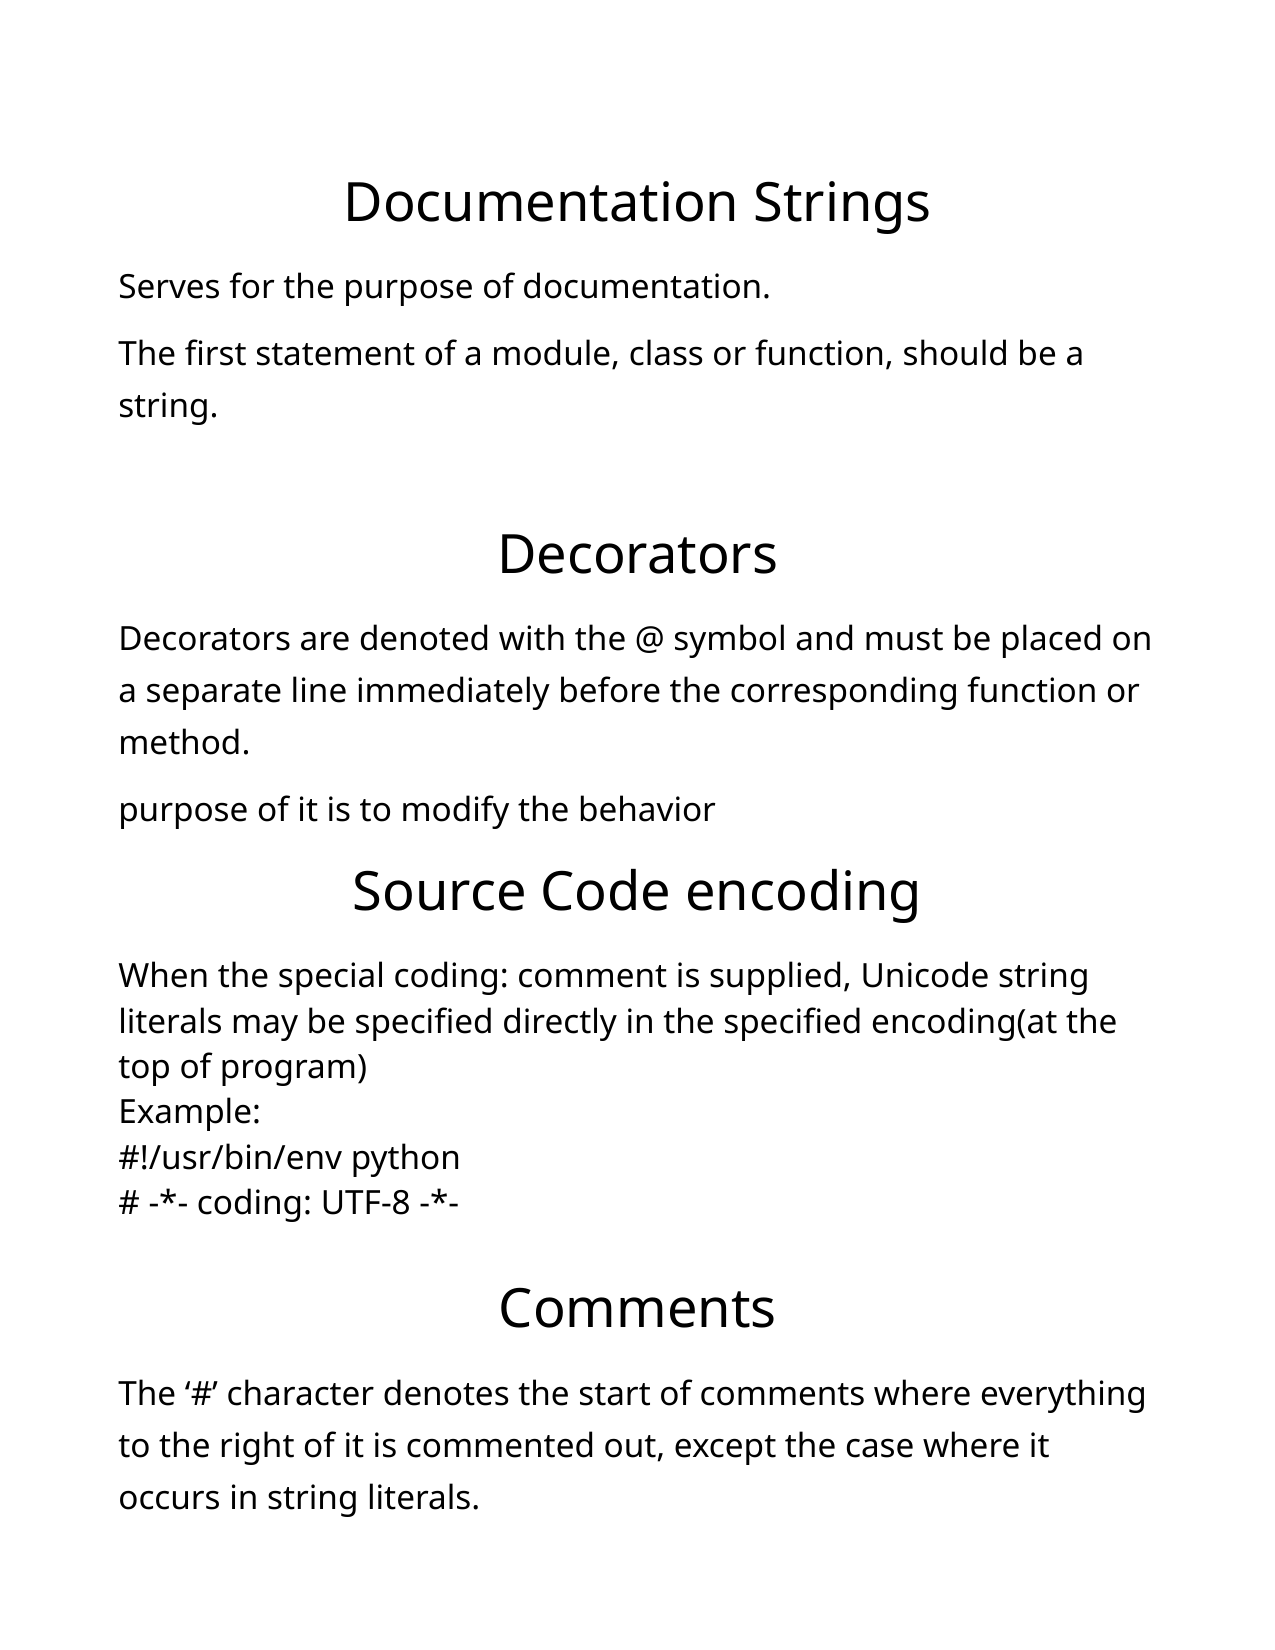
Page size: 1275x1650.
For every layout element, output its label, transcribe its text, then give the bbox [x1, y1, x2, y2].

text The ‘#’ character denotes the start of comments where everything to the right of it is commented out, except the case where it occurs in string literals. [118, 1369, 1157, 1519]
text Source Code encoding [118, 853, 1157, 926]
text Serves for the purpose of documentation. [118, 263, 1157, 308]
text Example: [118, 1088, 1157, 1134]
text purpose of it is to modify the behavior [118, 786, 1157, 831]
text #!/usr/bin/env python [118, 1134, 1157, 1179]
text Decorators are denoted with the @ symbol and must be placed on a separate line immediately before the corresponding function or method. [118, 615, 1157, 764]
text # -*- coding: UTF-8 -*- [118, 1179, 1157, 1224]
text Decorators [118, 515, 1157, 589]
text Comments [118, 1270, 1157, 1344]
text When the special coding: comment is supplied, Unicode string literals may be specified directly in the specified encoding(at the top of program) [118, 952, 1157, 1088]
text The first statement of a module, class or function, should be a string. [118, 330, 1157, 427]
text Documentation Strings [118, 163, 1157, 237]
